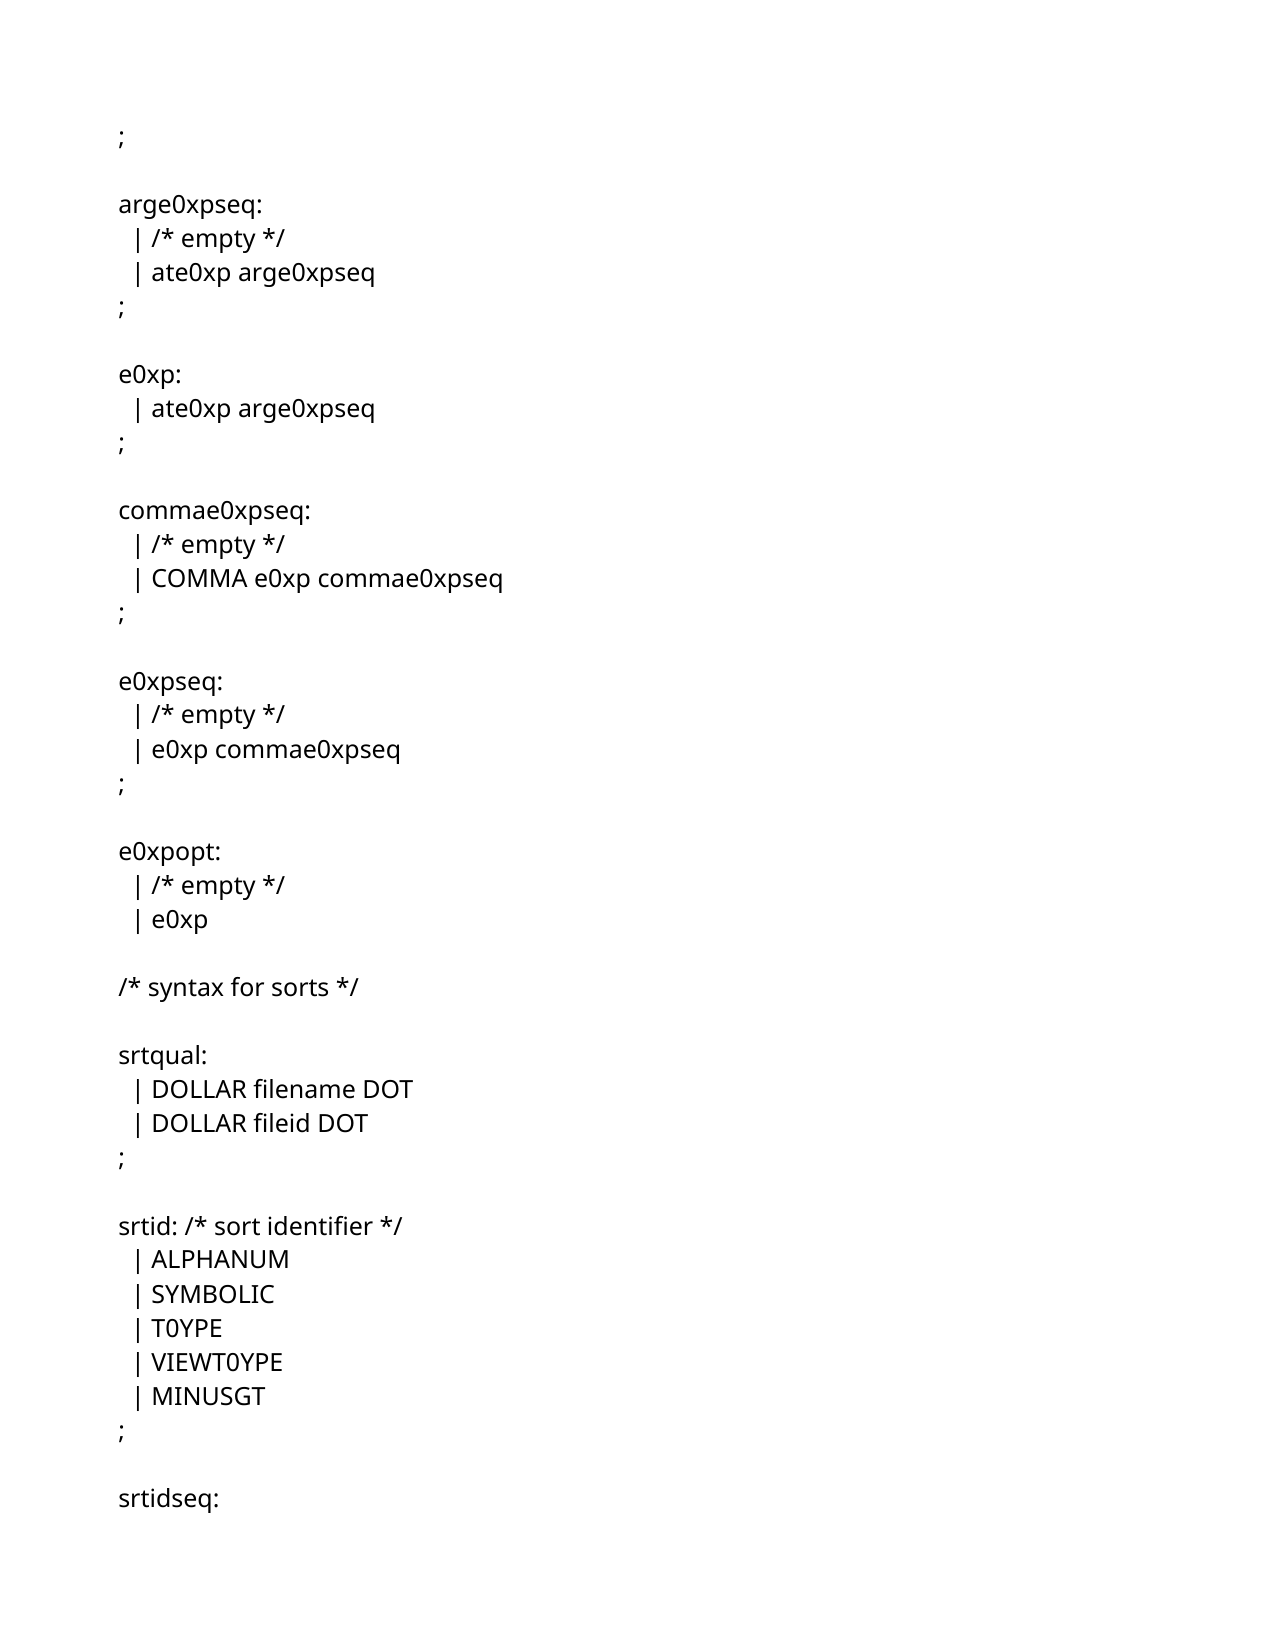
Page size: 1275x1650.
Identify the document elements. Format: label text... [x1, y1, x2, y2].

text | /* empty */ [118, 527, 1157, 561]
text | ate0xp arge0xpseq [118, 391, 1157, 425]
text srtidseq: [118, 1481, 1157, 1515]
text | MINUSGT [118, 1378, 1157, 1412]
text /* syntax for sorts */ [118, 970, 1157, 1004]
text ; [118, 1412, 1157, 1447]
text srtid: /* sort identifier */ [118, 1208, 1157, 1242]
text | e0xp commae0xpseq [118, 731, 1157, 765]
text | /* empty */ [118, 220, 1157, 254]
text | VIEWT0YPE [118, 1344, 1157, 1378]
text | /* empty */ [118, 867, 1157, 902]
text | /* empty */ [118, 697, 1157, 731]
text | DOLLAR filename DOT [118, 1072, 1157, 1106]
text arge0xpseq: [118, 186, 1157, 220]
text ; [118, 1140, 1157, 1174]
text ; [118, 765, 1157, 799]
text | ate0xp arge0xpseq [118, 254, 1157, 288]
text | T0YPE [118, 1310, 1157, 1344]
text ; [118, 595, 1157, 629]
text ; [118, 288, 1157, 322]
text | DOLLAR fileid DOT [118, 1106, 1157, 1140]
text ; [118, 118, 1157, 152]
text | e0xp [118, 902, 1157, 936]
text commae0xpseq: [118, 493, 1157, 527]
text | SYMBOLIC [118, 1276, 1157, 1310]
text | COMMA e0xp commae0xpseq [118, 561, 1157, 595]
text e0xpopt: [118, 833, 1157, 867]
text srtqual: [118, 1038, 1157, 1072]
text ; [118, 425, 1157, 459]
text e0xpseq: [118, 663, 1157, 697]
text | ALPHANUM [118, 1242, 1157, 1276]
text e0xp: [118, 357, 1157, 391]
